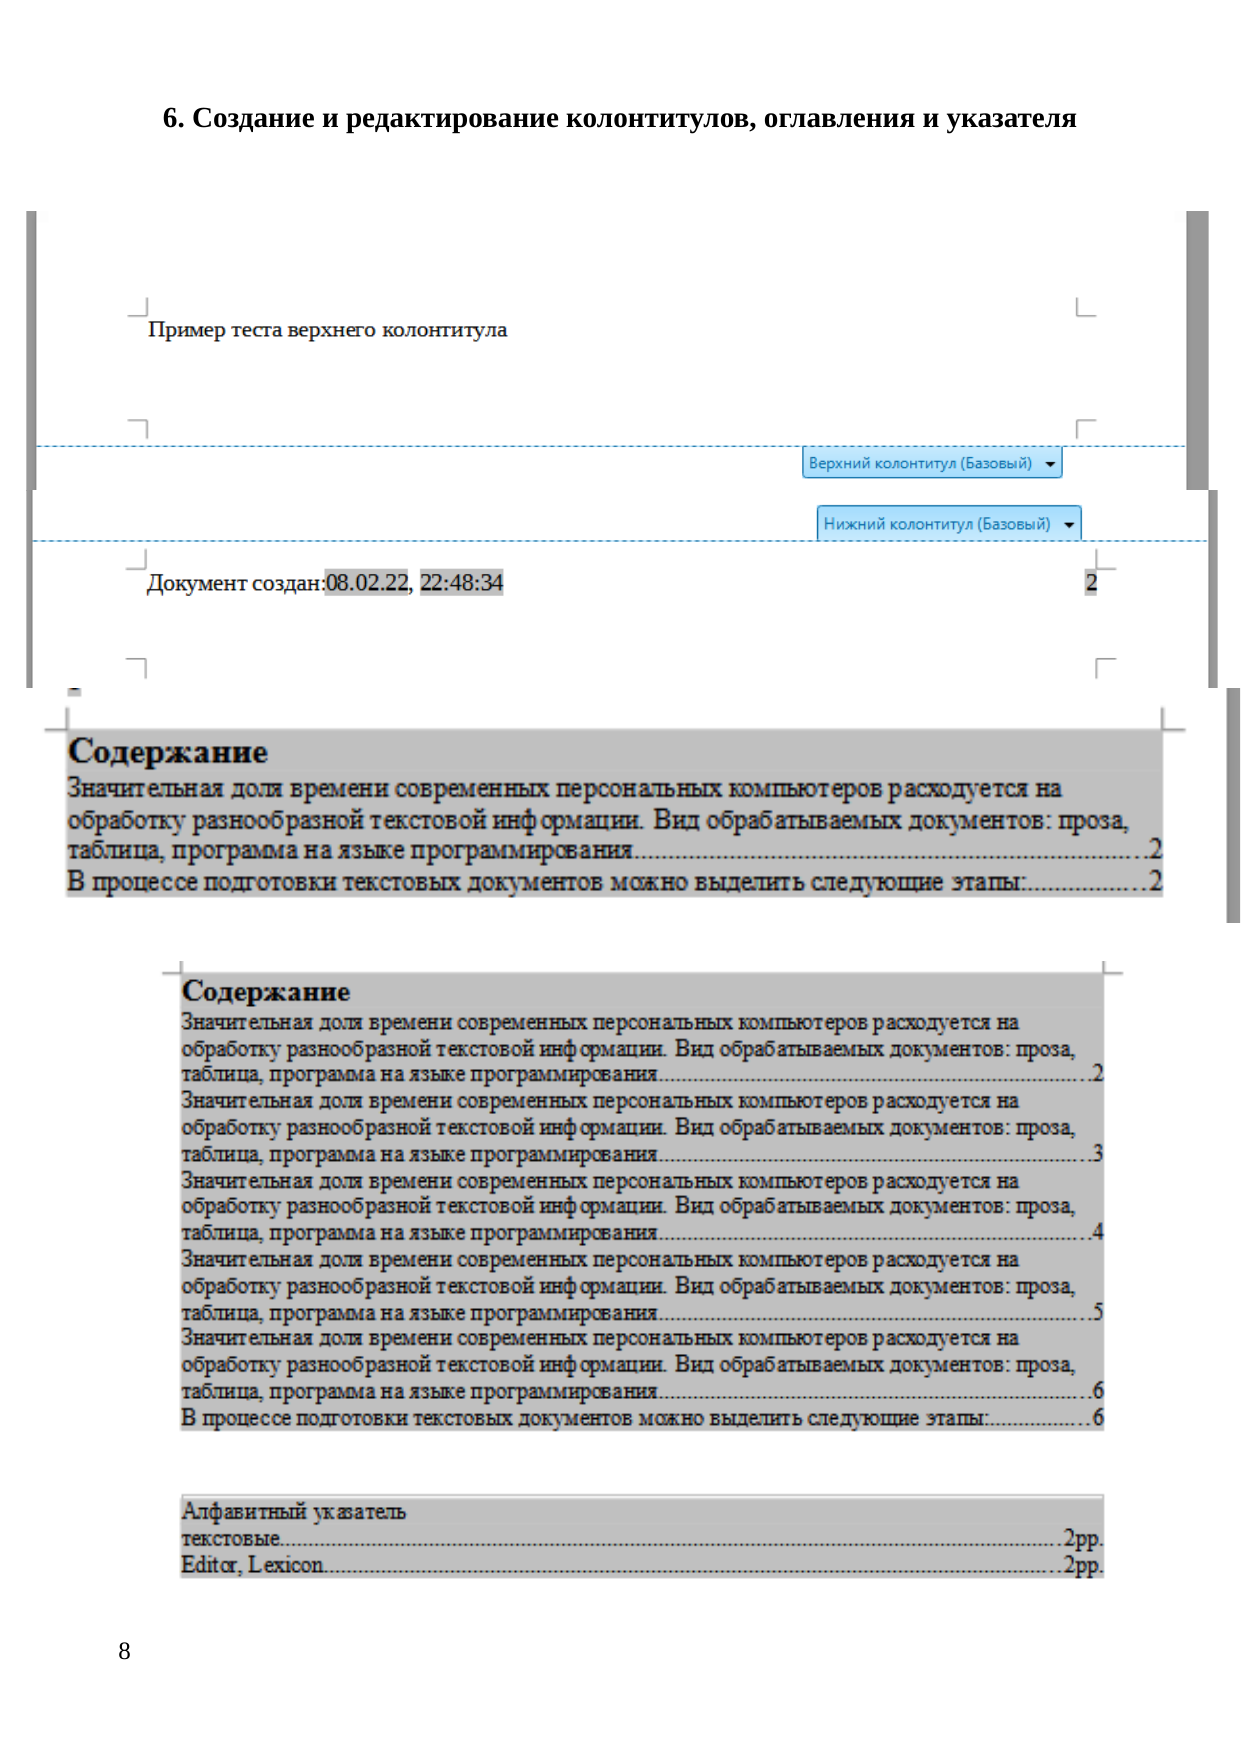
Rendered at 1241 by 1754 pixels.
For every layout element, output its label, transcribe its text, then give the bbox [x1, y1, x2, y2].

subtitle 6. Создание и редактирование колонтитулов, оглавления и указателя [118, 100, 1122, 133]
picture [136, 961, 1141, 1594]
picture [0, 211, 1241, 923]
